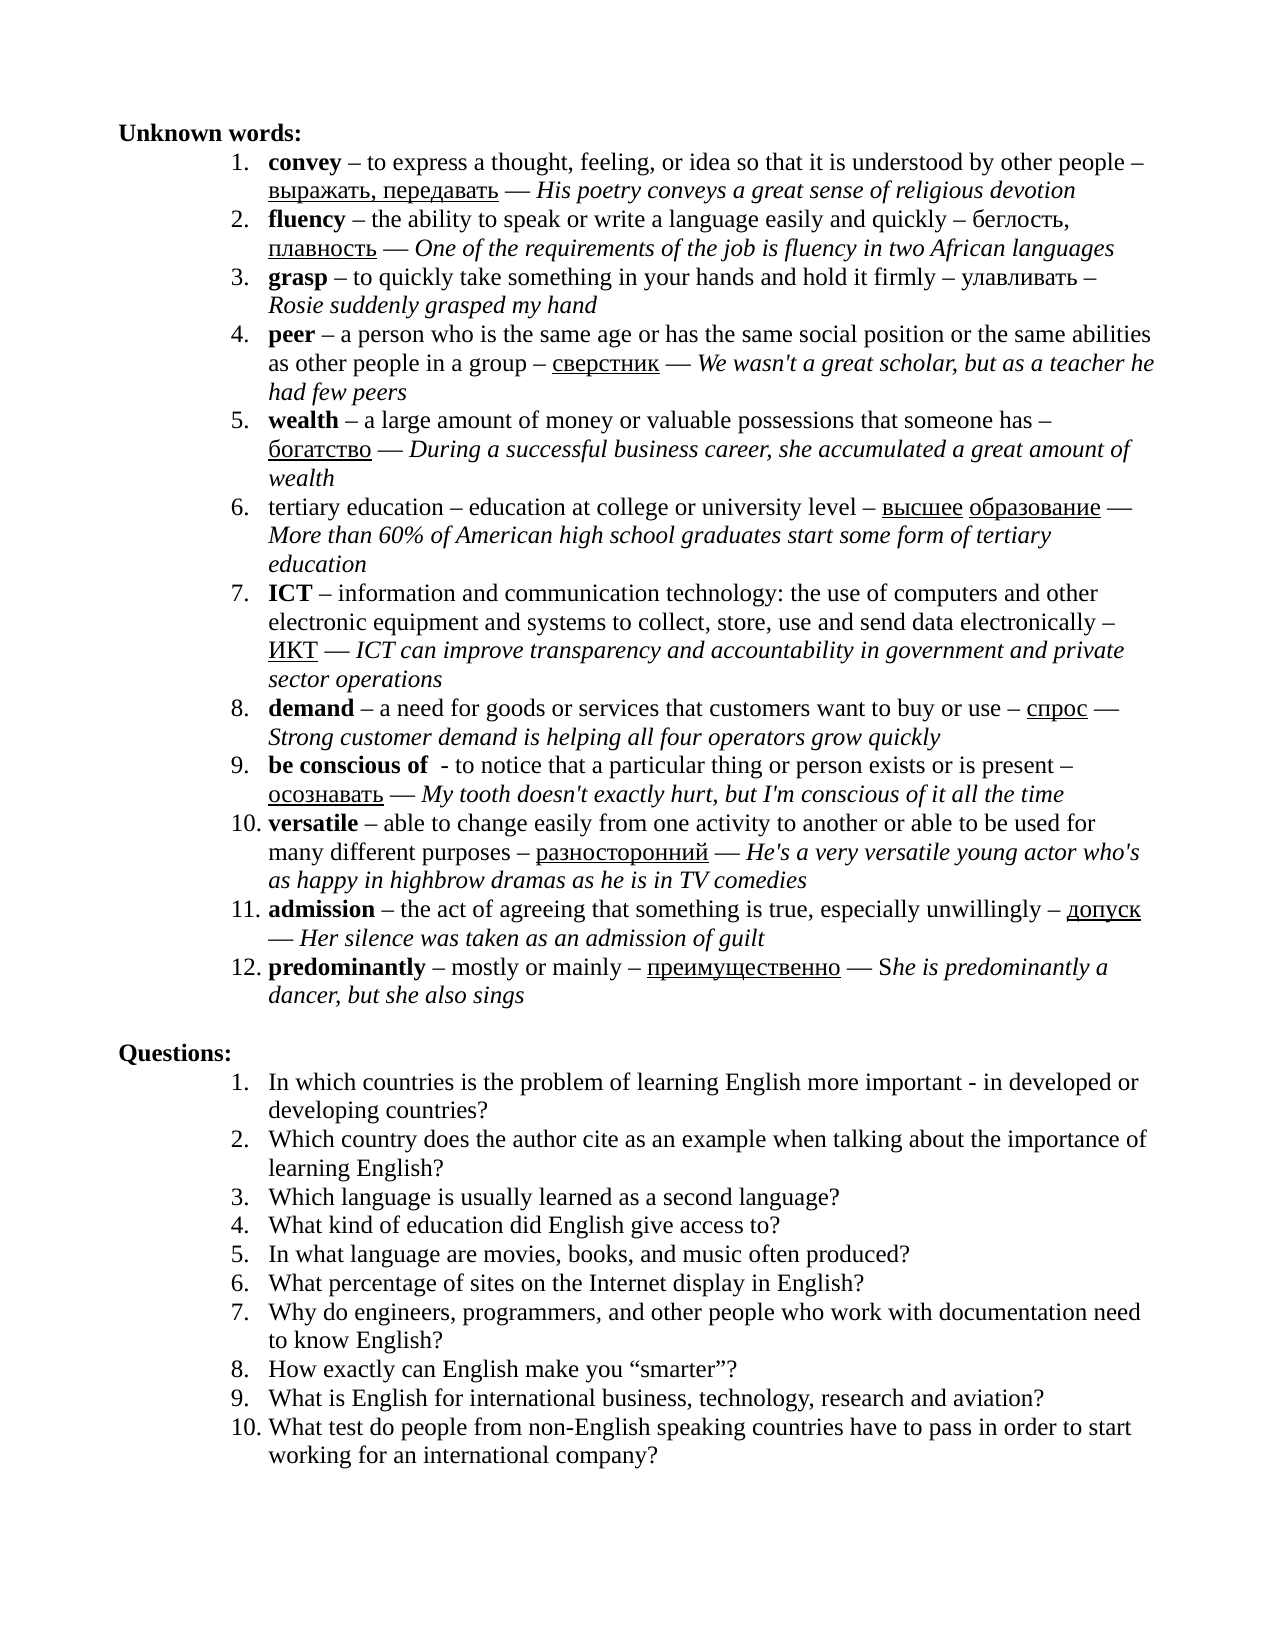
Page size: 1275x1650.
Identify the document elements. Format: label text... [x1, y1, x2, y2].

text Unknown words: [118, 118, 1157, 147]
list Which country does the author cite as an example when talking about the importance of learning English? [231, 1124, 1157, 1182]
list What kind of education did English give access to? [231, 1211, 1157, 1239]
list In which countries is the problem of learning English more important - in developed or developing countries? [231, 1067, 1157, 1124]
text Questions: [118, 1038, 1157, 1067]
list ICT – information and communication technology: the use of computers and other electronic equipment and systems to collect, store, use and send data electronically – ИКТ — ICT can improve transparency and accountability in government and private sector operations [231, 578, 1157, 693]
list What is English for international business, technology, research and aviation? [231, 1383, 1157, 1412]
list In what language are movies, books, and music often produced? [231, 1239, 1157, 1268]
list What test do people from non-English speaking countries have to pass in order to start working for an international company? [231, 1412, 1157, 1469]
list demand – a need for goods or services that customers want to buy or use – спрос — Strong customer demand is helping all four operators grow quickly [231, 693, 1157, 751]
list fluency – the ability to speak or write a language easily and quickly – беглость, плавность — One of the requirements of the job is fluency in two African languages [231, 204, 1157, 262]
list What percentage of sites on the Internet display in English? [231, 1268, 1157, 1297]
list wealth – a large amount of money or valuable possessions that someone has – богатство — During a successful business career, she accumulated a great amount of wealth [231, 406, 1157, 492]
list versatile – able to change easily from one activity to another or able to be used for many different purposes – разносторонний — He's a very versatile young actor who's as happy in highbrow dramas as he is in TV comedies [231, 808, 1157, 894]
list predominantly – mostly or mainly – преимущественно — She is predominantly a dancer, but she also sings [231, 952, 1157, 1009]
list Why do engineers, programmers, and other people who work with documentation need to know English? [231, 1297, 1157, 1354]
list Which language is usually learned as a second language? [231, 1182, 1157, 1211]
list tertiary education – education at college or university level – высшее образование — More than 60% of American high school graduates start some form of tertiary education [231, 492, 1157, 578]
list How exactly can English make you “smarter”? [231, 1354, 1157, 1383]
list admission – the act of agreeing that something is true, especially unwillingly – допуск — Her silence was taken as an admission of guilt [231, 894, 1157, 952]
list peer – a person who is the same age or has the same social position or the same abilities as other people in a group – сверстник — We wasn't a great scholar, but as a teacher he had few peers [231, 319, 1157, 406]
list be conscious of - to notice that a particular thing or person exists or is present – осознавать — My tooth doesn't exactly hurt, but I'm conscious of it all the time [231, 751, 1157, 808]
list convey – to express a thought, feeling, or idea so that it is understood by other people – выражать, передавать — His poetry conveys a great sense of religious devotion [231, 147, 1157, 204]
list grasp – to quickly take something in your hands and hold it firmly – улавливать – Rosie suddenly grasped my hand [231, 262, 1157, 319]
